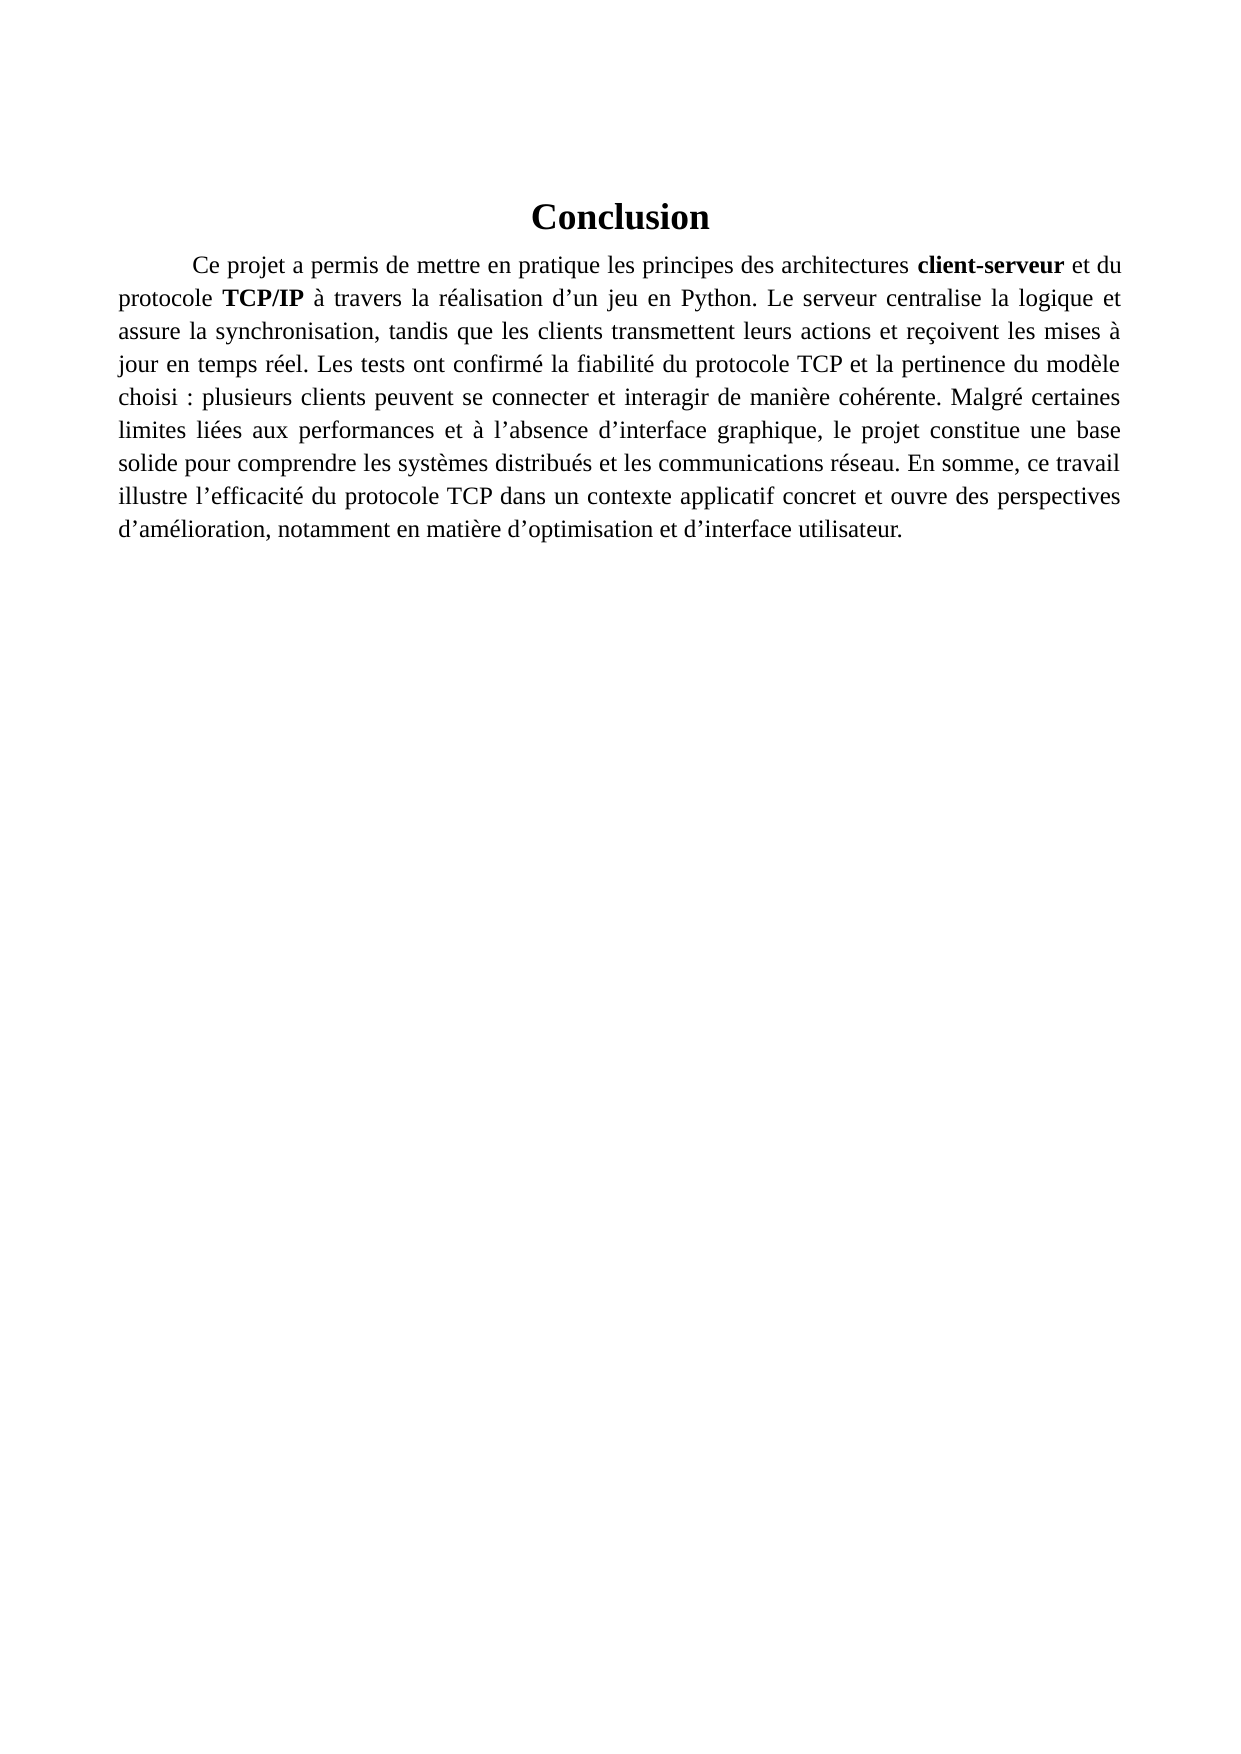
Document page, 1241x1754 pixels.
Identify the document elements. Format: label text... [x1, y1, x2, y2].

subtitle Conclusion [118, 194, 1122, 238]
text Ce projet a permis de mettre en pratique les principes des architectures client-serveur et du protocole TCP/IP à travers la réalisation d’un jeu en Python. Le serveur centralise la logique et assure la synchronisation, tandis que les clients transmettent leurs actions et reçoivent les mises à jour en temps réel. Les tests ont confirmé la fiabilité du protocole TCP et la pertinence du modèle choisi : plusieurs clients peuvent se connecter et interagir de manière cohérente. Malgré certaines limites liées aux performances et à l’absence d’interface graphique, le projet constitue une base solide pour comprendre les systèmes distribués et les communications réseau. En somme, ce travail illustre l’efficacité du protocole TCP dans un contexte applicatif concret et ouvre des perspectives d’amélioration, notamment en matière d’optimisation et d’interface utilisateur. [118, 250, 1122, 543]
